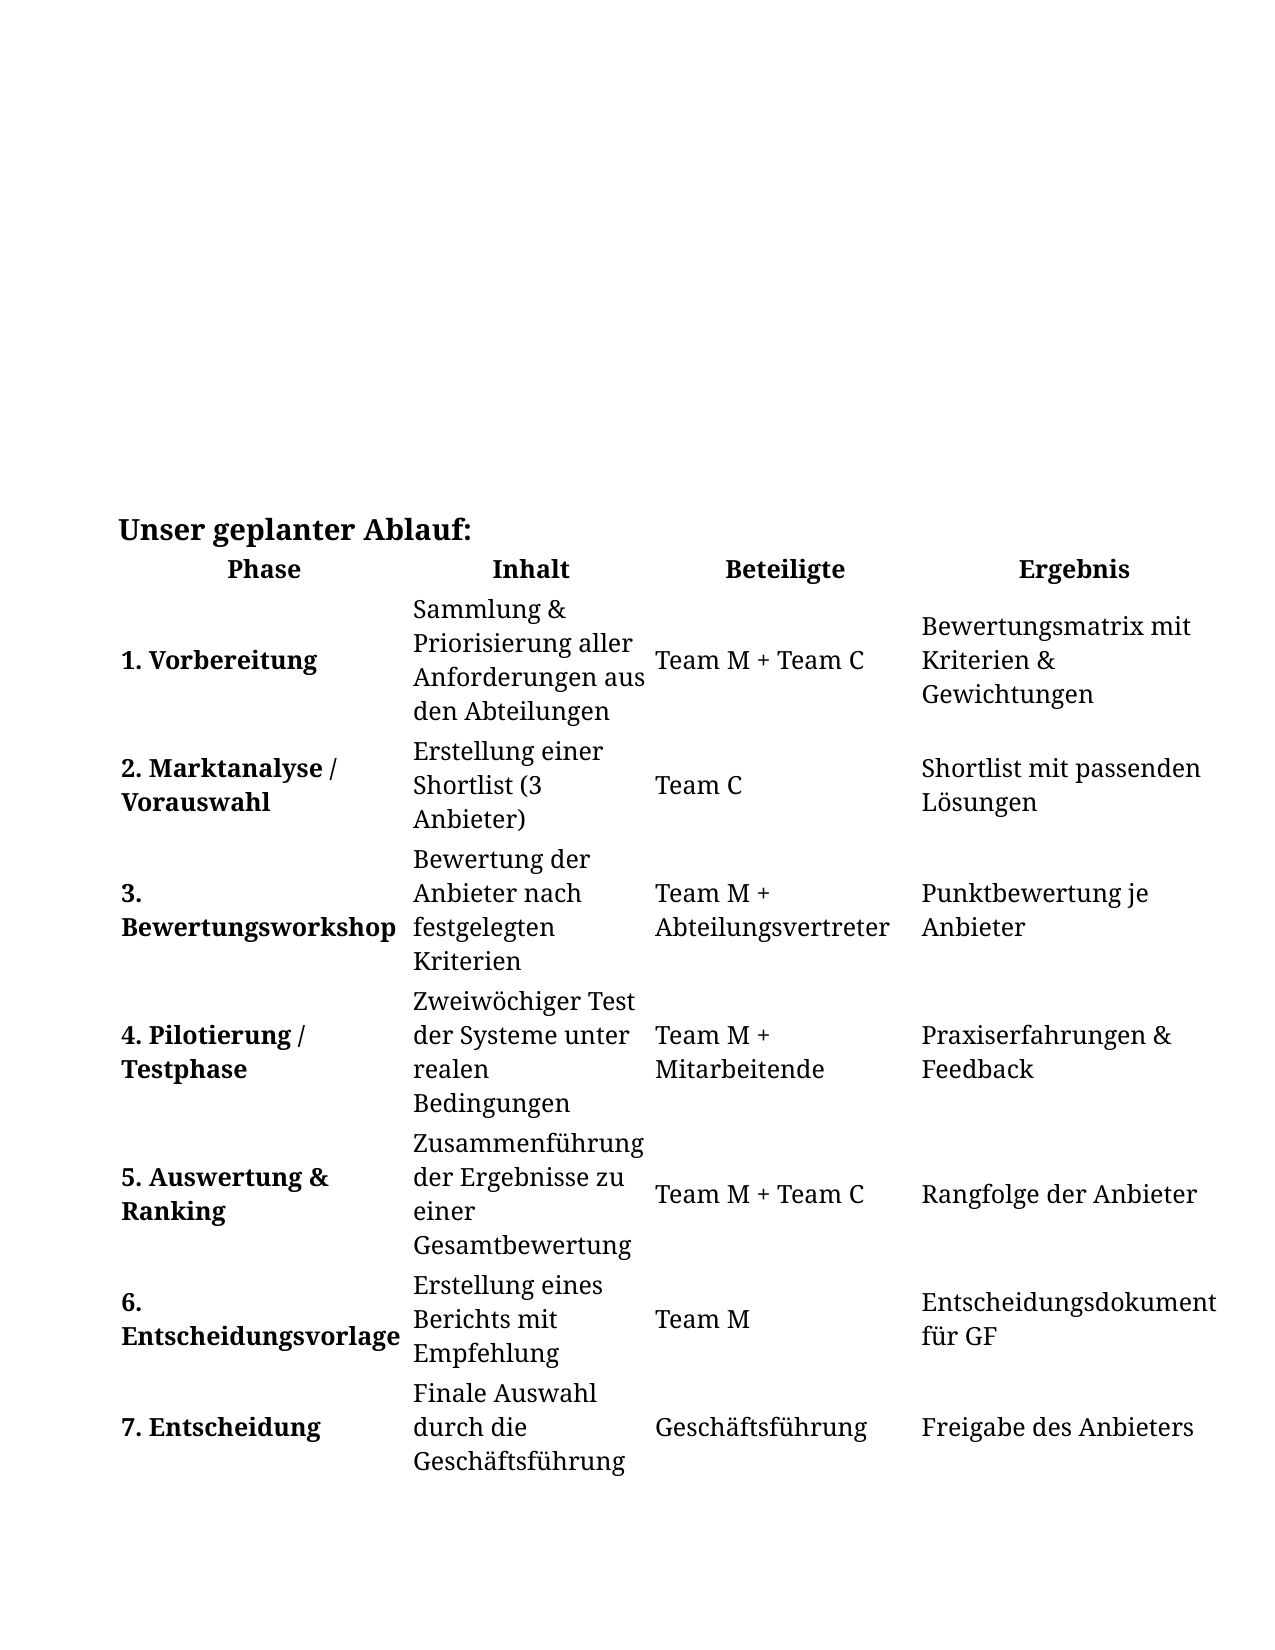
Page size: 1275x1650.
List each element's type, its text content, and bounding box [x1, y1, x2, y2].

table_cell Sammlung & Priorisierung aller Anforderungen aus den Abteilungen [410, 589, 652, 731]
table_cell 7. Entscheidung [118, 1373, 410, 1481]
table_cell 4. Pilotierung / Testphase [118, 981, 410, 1123]
table_cell Bewertungsmatrix mit Kriterien & Gewichtungen [919, 589, 1230, 731]
table_header Phase [118, 549, 410, 588]
table_cell Freigabe des Anbieters [919, 1373, 1230, 1481]
table_cell Team M + Team C [652, 1123, 918, 1265]
table_cell Punktbewertung je Anbieter [919, 839, 1230, 981]
table_cell Shortlist mit passenden Lösungen [919, 731, 1230, 839]
table_cell 2. Marktanalyse / Vorauswahl [118, 731, 410, 839]
table_header Ergebnis [919, 549, 1230, 588]
table_header Inhalt [410, 549, 652, 588]
table_cell Erstellung eines Berichts mit Empfehlung [410, 1265, 652, 1373]
table_cell Zusammenführung der Ergebnisse zu einer Gesamtbewertung [410, 1123, 652, 1265]
table_cell 3. Bewertungsworkshop [118, 839, 410, 981]
table_cell Erstellung einer Shortlist (3 Anbieter) [410, 731, 652, 839]
subtitle Unser geplanter Ablauf: [118, 509, 1157, 549]
table_cell Finale Auswahl durch die Geschäftsführung [410, 1373, 652, 1481]
table_cell Team M + Mitarbeitende [652, 981, 918, 1123]
table_cell Geschäftsführung [652, 1373, 918, 1481]
table_cell Team C [652, 731, 918, 839]
table_cell Praxiserfahrungen & Feedback [919, 981, 1230, 1123]
table_cell Rangfolge der Anbieter [919, 1123, 1230, 1265]
table_cell Team M [652, 1265, 918, 1373]
table_header Beteiligte [652, 549, 918, 588]
table_cell 6. Entscheidungsvorlage [118, 1265, 410, 1373]
table_cell Team M + Team C [652, 589, 918, 731]
table_cell Zweiwöchiger Test der Systeme unter realen Bedingungen [410, 981, 652, 1123]
table_cell Bewertung der Anbieter nach festgelegten Kriterien [410, 839, 652, 981]
table_cell Team M + Abteilungsvertreter [652, 839, 918, 981]
table_cell 5. Auswertung & Ranking [118, 1123, 410, 1265]
table_cell 1. Vorbereitung [118, 589, 410, 731]
table_cell Entscheidungsdokument für GF [919, 1265, 1230, 1373]
